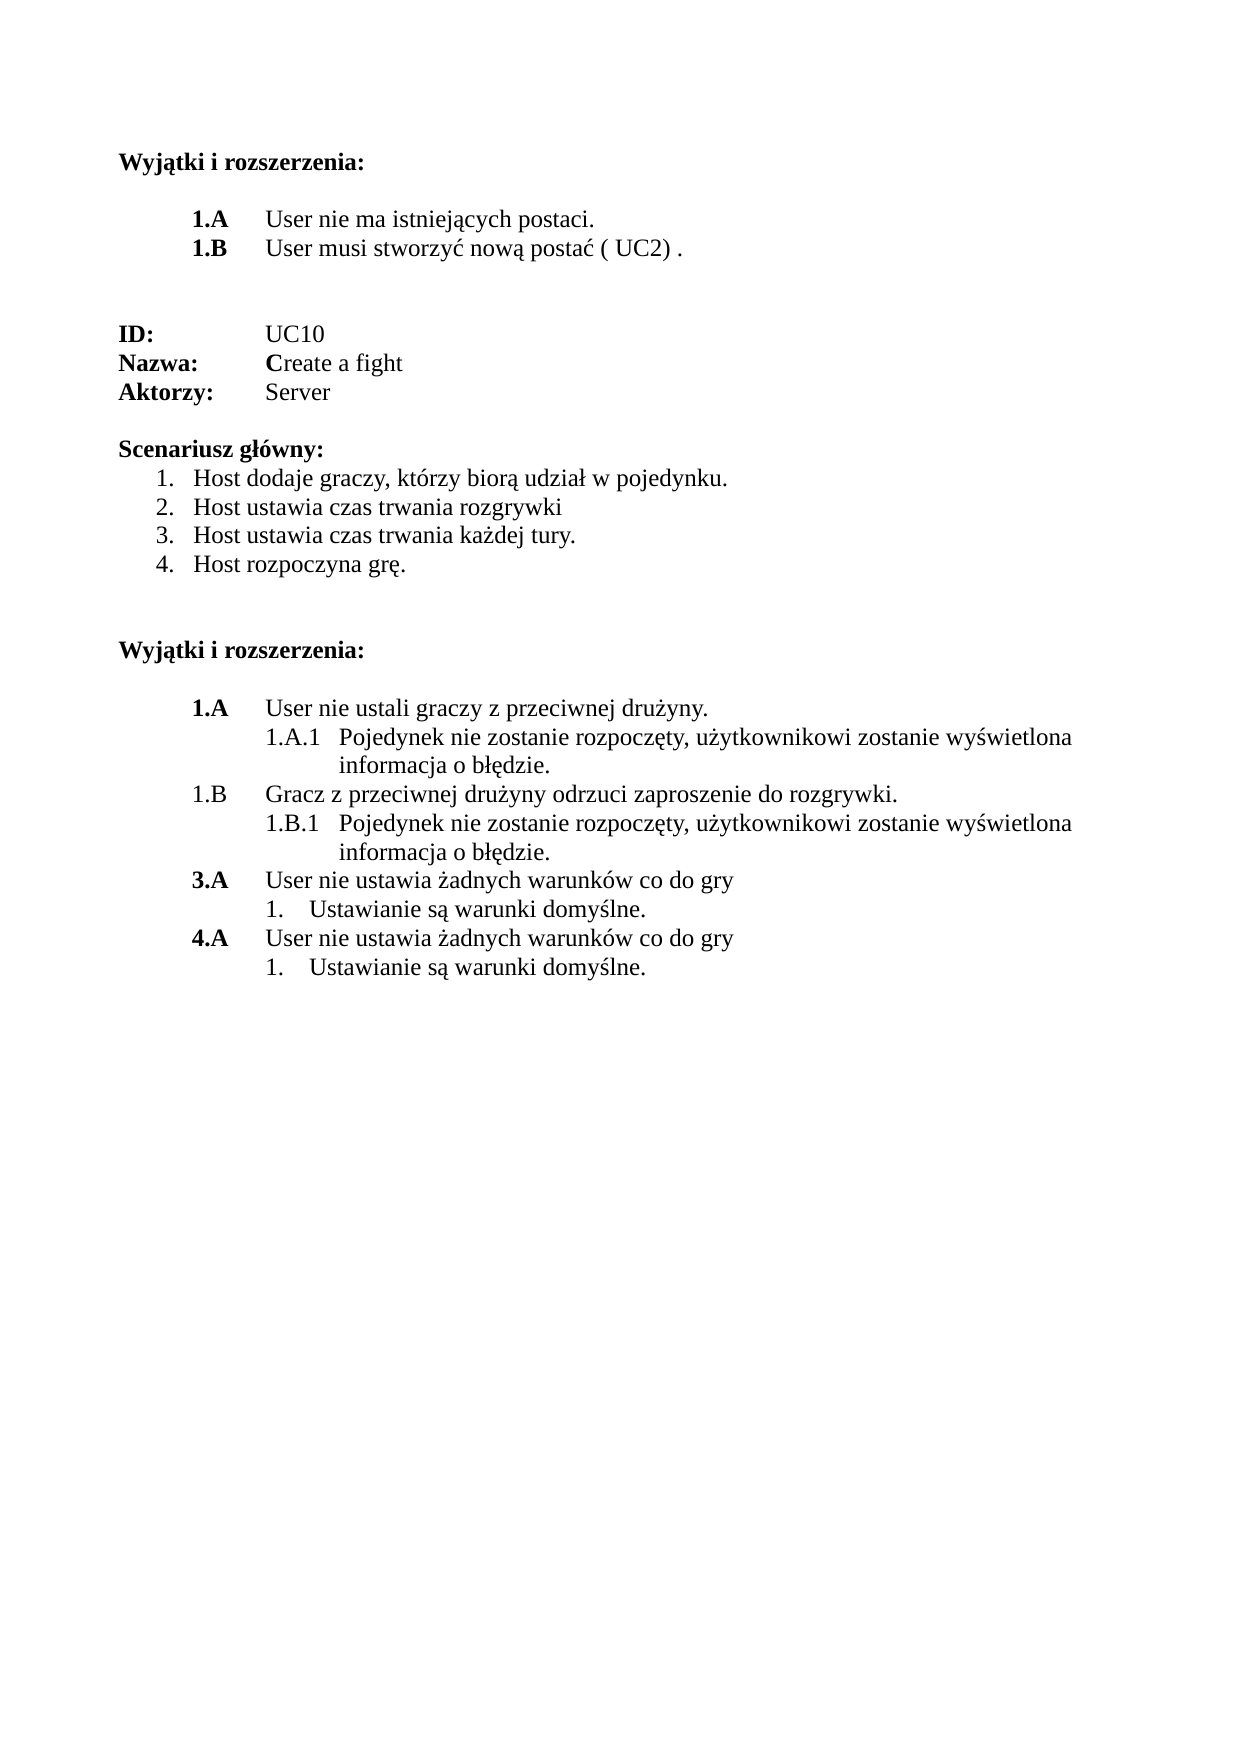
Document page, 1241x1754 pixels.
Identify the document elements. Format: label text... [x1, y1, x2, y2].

text 1. Ustawianie są warunki domyślne. [118, 894, 1122, 923]
text 1.B User musi stworzyć nową postać ( UC2) . [118, 233, 1122, 262]
text 1.B Gracz z przeciwnej drużyny odrzuci zaproszenie do rozgrywki. [118, 779, 1122, 808]
text Wyjątki i rozszerzenia: [118, 147, 1122, 176]
text 1.A User nie ustali graczy z przeciwnej drużyny. [118, 693, 1122, 722]
text Nazwa: Create a fight [118, 348, 1122, 377]
text 3.A User nie ustawia żadnych warunków co do gry [118, 866, 1122, 894]
text Wyjątki i rozszerzenia: [118, 636, 1122, 664]
text 1.B.1 Pojedynek nie zostanie rozpoczęty, użytkownikowi zostanie wyświetlona informacja o błędzie. [118, 808, 1122, 866]
text 4.A User nie ustawia żadnych warunków co do gry [118, 923, 1122, 952]
text 1. Ustawianie są warunki domyślne. [118, 952, 1122, 981]
text Scenariusz główny: [118, 434, 1122, 463]
list Host rozpoczyna grę. [156, 549, 1122, 578]
text ID: UC10 [118, 319, 1122, 348]
list Host ustawia czas trwania każdej tury. [156, 521, 1122, 549]
list Host ustawia czas trwania rozgrywki [156, 492, 1122, 521]
text Aktorzy: Server [118, 377, 1122, 406]
text 1.A User nie ma istniejących postaci. [118, 204, 1122, 233]
text 1.A.1 Pojedynek nie zostanie rozpoczęty, użytkownikowi zostanie wyświetlona informacja o błędzie. [118, 722, 1122, 779]
list Host dodaje graczy, którzy biorą udział w pojedynku. [156, 463, 1122, 492]
